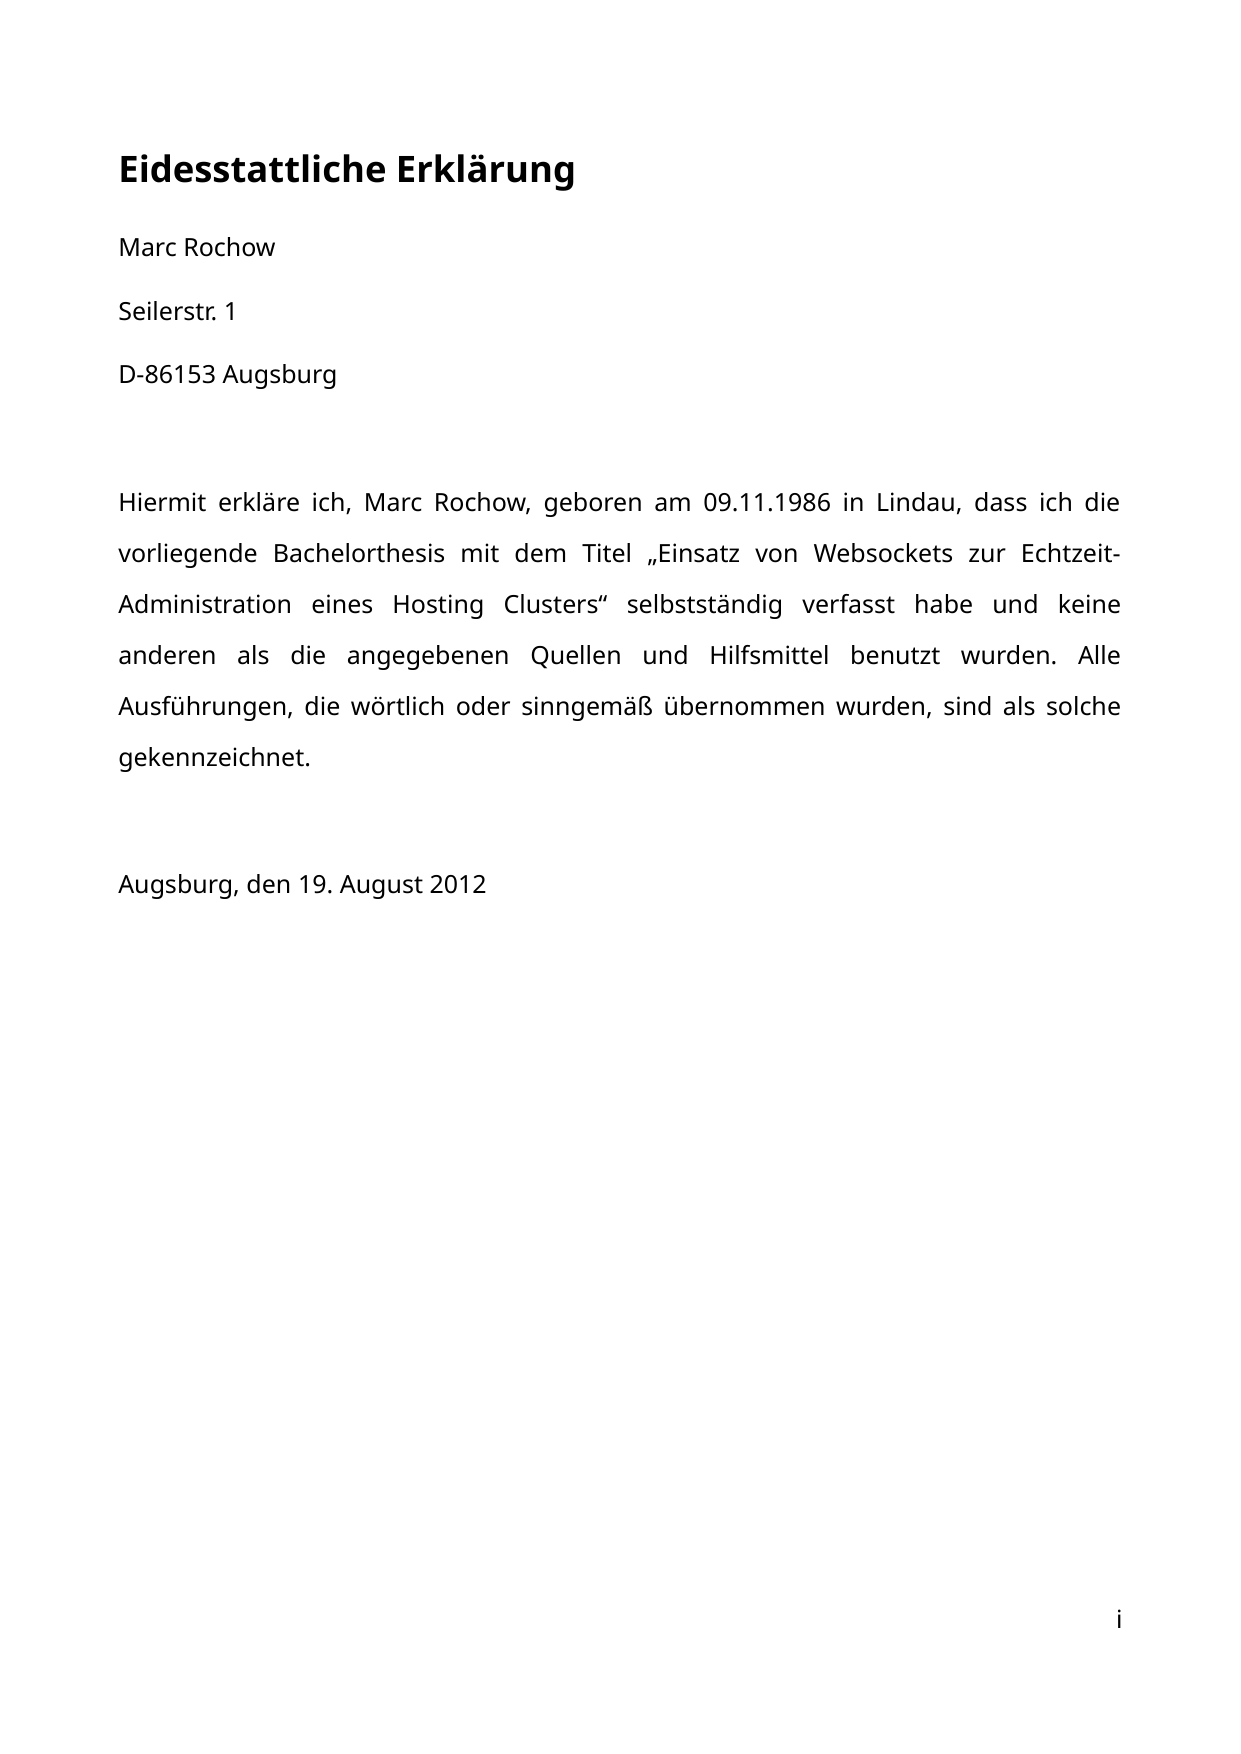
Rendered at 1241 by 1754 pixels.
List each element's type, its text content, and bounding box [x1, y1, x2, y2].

text Hiermit erkläre ich, Marc Rochow, geboren am 09.11.1986 in Lindau, dass ich die vorliegende Bachelorthesis mit dem Titel „Einsatz von Websockets zur Echtzeit-Administration eines Hosting Clusters“ selbstständig verfasst habe und keine anderen als die angegebenen Quellen und Hilfsmittel benutzt wurden. Alle Ausführungen, die wörtlich oder sinngemäß übernommen wurden, sind als solche gekennzeichnet. [118, 484, 1122, 773]
text Marc Rochow [118, 230, 1122, 264]
text Seilerstr. 1 [118, 294, 1122, 328]
text D-86153 Augsburg [118, 357, 1122, 391]
text Eidesstattliche Erklärung [118, 143, 1122, 193]
text Augsburg, den 19. August 2012 [118, 867, 1122, 901]
